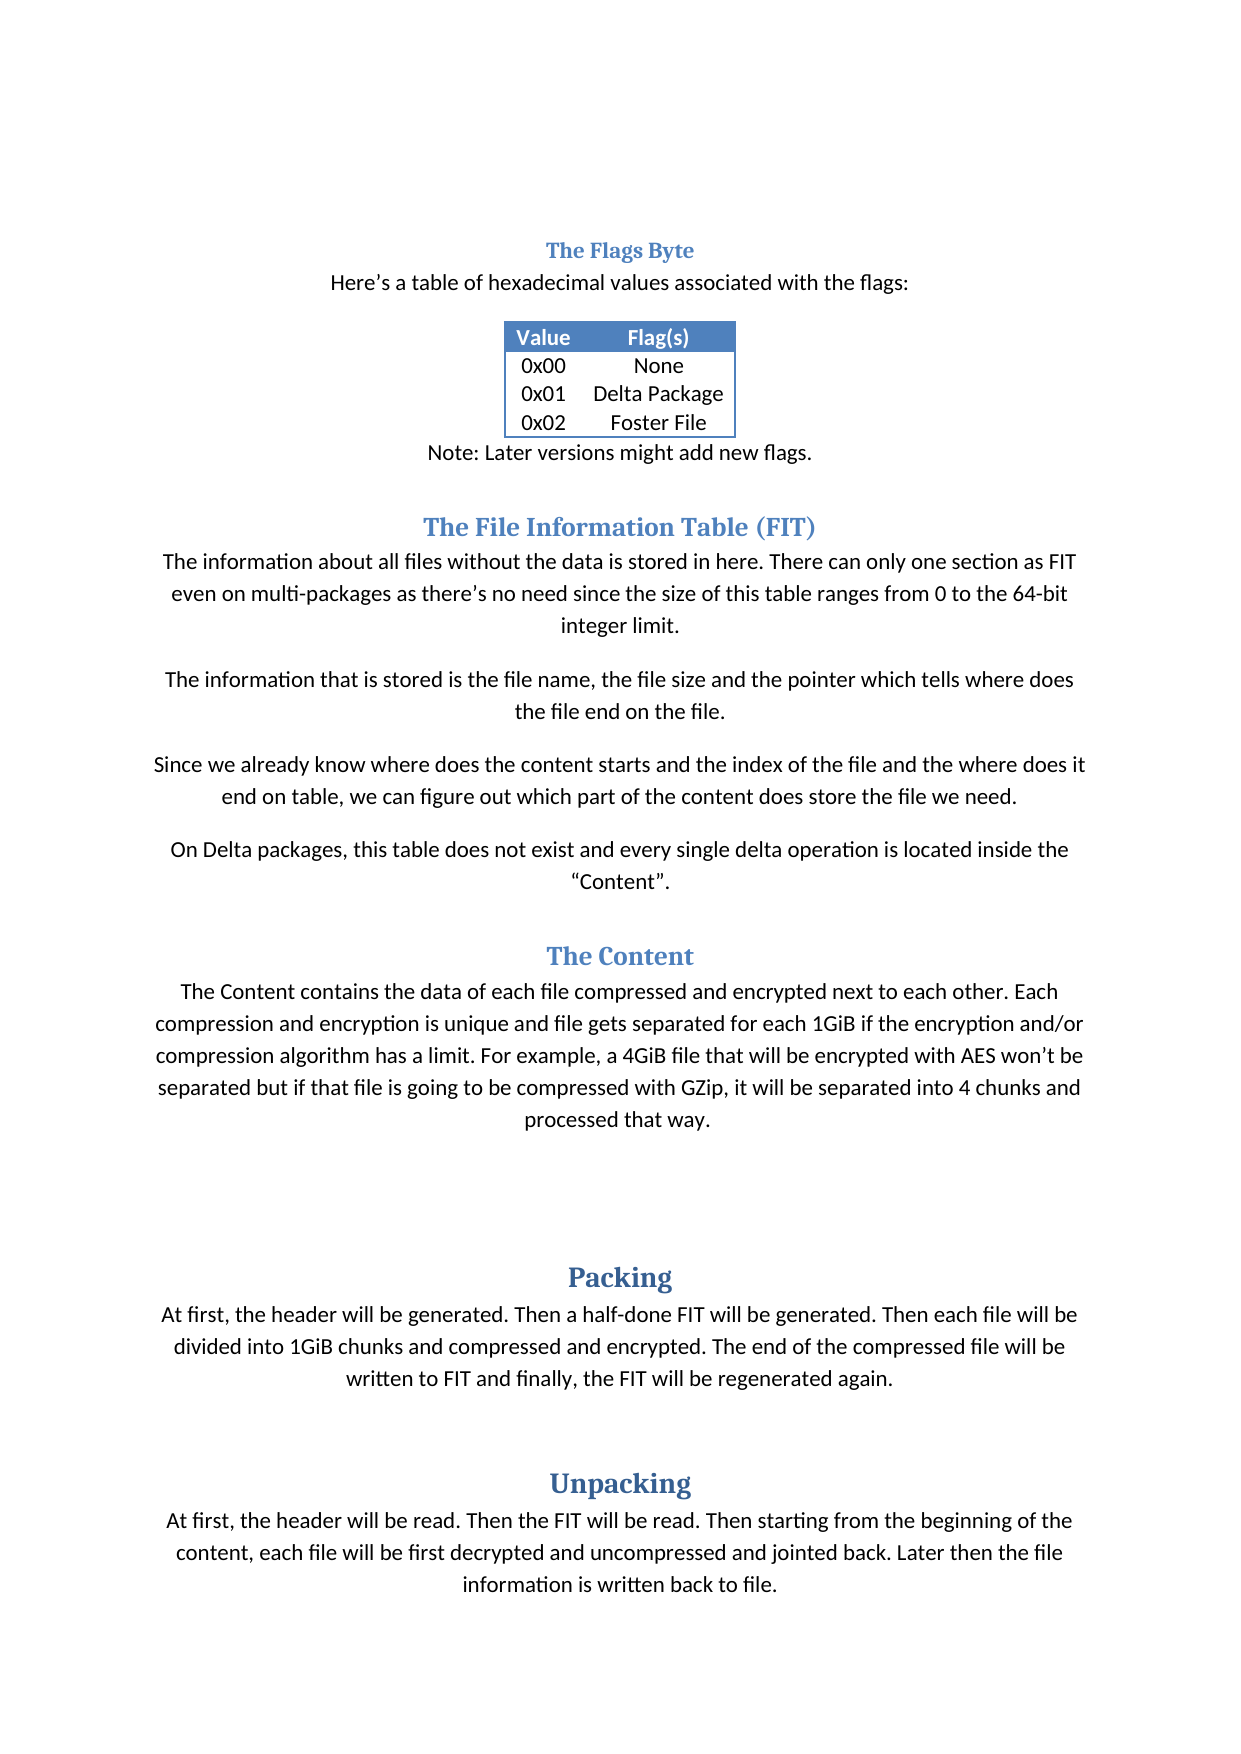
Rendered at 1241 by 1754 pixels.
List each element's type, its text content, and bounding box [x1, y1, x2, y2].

table_cell 0x00 [506, 352, 582, 379]
table_cell None [582, 352, 734, 379]
text Here’s a table of hexadecimal values associated with the flags: [148, 268, 1093, 296]
table_cell Foster File [582, 408, 734, 436]
table_header Flag(s) [582, 324, 734, 352]
table_cell 0x02 [506, 408, 582, 436]
subtitle The Content [148, 941, 1093, 972]
text The information that is stored is the file name, the file size and the pointer which tells where does the file end on the file. [148, 665, 1093, 725]
table_cell Delta Package [582, 380, 734, 408]
text At first, the header will be generated. Then a half-done FIT will be generated. Then each file will be divided into 1GiB chunks and compressed and encrypted. The end of the compressed file will be written to FIT and finally, the FIT will be regenerated again. [148, 1300, 1093, 1393]
subtitle Packing [148, 1262, 1093, 1295]
table_header Value [506, 324, 582, 352]
text Since we already know where does the content starts and the index of the file and the where does it end on table, we can figure out which part of the content does store the file we need. [148, 750, 1093, 810]
text The Content contains the data of each file compressed and encrypted next to each other. Each compression and encryption is unique and file gets separated for each 1GiB if the encryption and/or compression algorithm has a limit. For example, a 4GiB file that will be encrypted with AES won’t be separated but if that file is going to be compressed with GZip, it will be separated into 4 chunks and processed that way. [148, 977, 1093, 1134]
text Note: Later versions might add new flags. [148, 438, 1093, 466]
text At first, the header will be read. Then the FIT will be read. Then starting from the beginning of the content, each file will be first decrypted and uncompressed and jointed back. Later then the file information is written back to file. [148, 1506, 1093, 1598]
subtitle The Flags Byte [148, 148, 1093, 264]
table_cell 0x01 [506, 380, 582, 408]
subtitle The File Information Table (FIT) [148, 512, 1093, 543]
text The information about all files without the data is stored in here. There can only one section as FIT even on multi-packages as there’s no need since the size of this table ranges from 0 to the 64-bit integer limit. [148, 547, 1093, 640]
subtitle Unpacking [148, 1468, 1093, 1501]
text On Delta packages, this table does not exist and every single delta operation is located inside the “Content”. [148, 835, 1093, 895]
